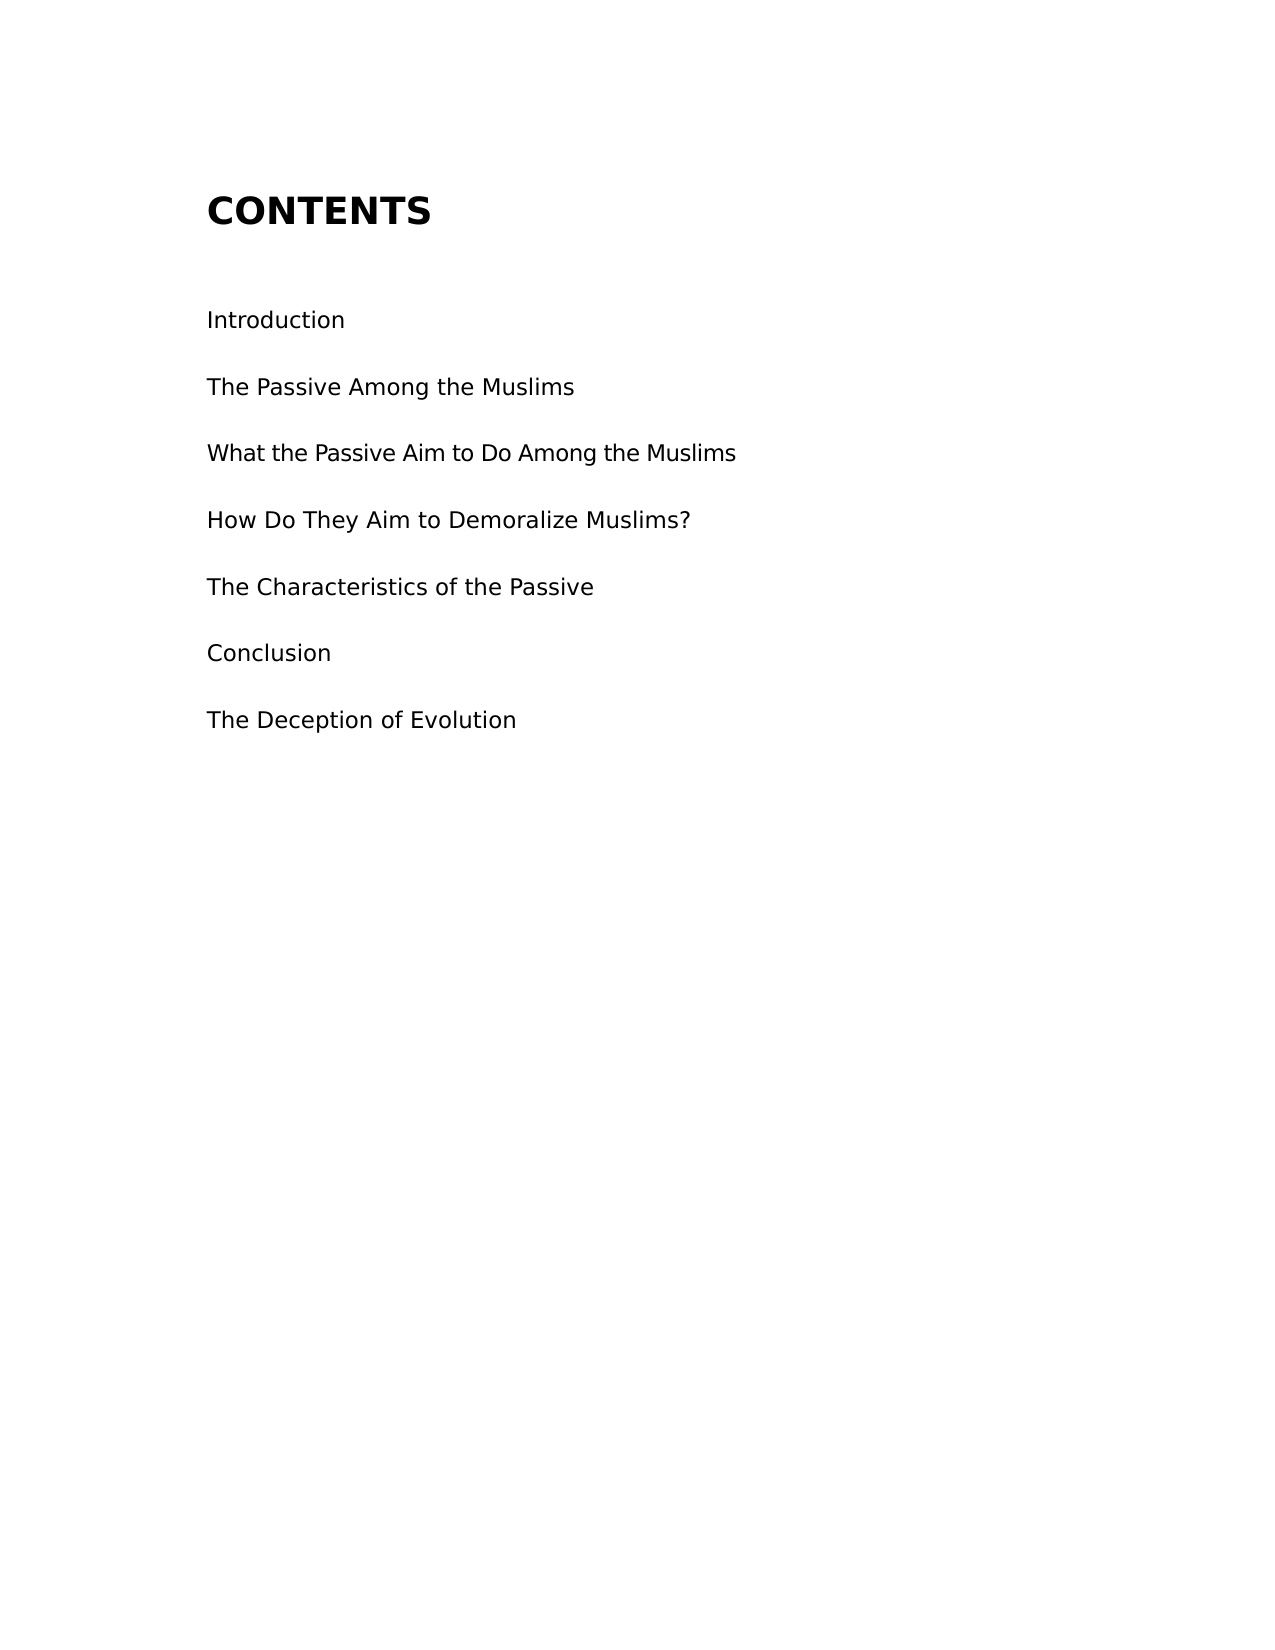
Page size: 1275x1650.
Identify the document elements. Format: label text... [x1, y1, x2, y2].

text Conclusion [148, 635, 1110, 668]
text How Do They Aim to Demoralize Muslims? [148, 502, 1110, 535]
text The Deception of Evolution [148, 702, 1110, 735]
text Introduction [148, 302, 1110, 335]
text What the Passive Aim to Do Among the Muslims [148, 435, 1110, 468]
text The Characteristics of the Passive [148, 568, 1110, 602]
text The Passive Among the Muslims [148, 368, 1110, 402]
text CONTENTS [148, 181, 1110, 235]
